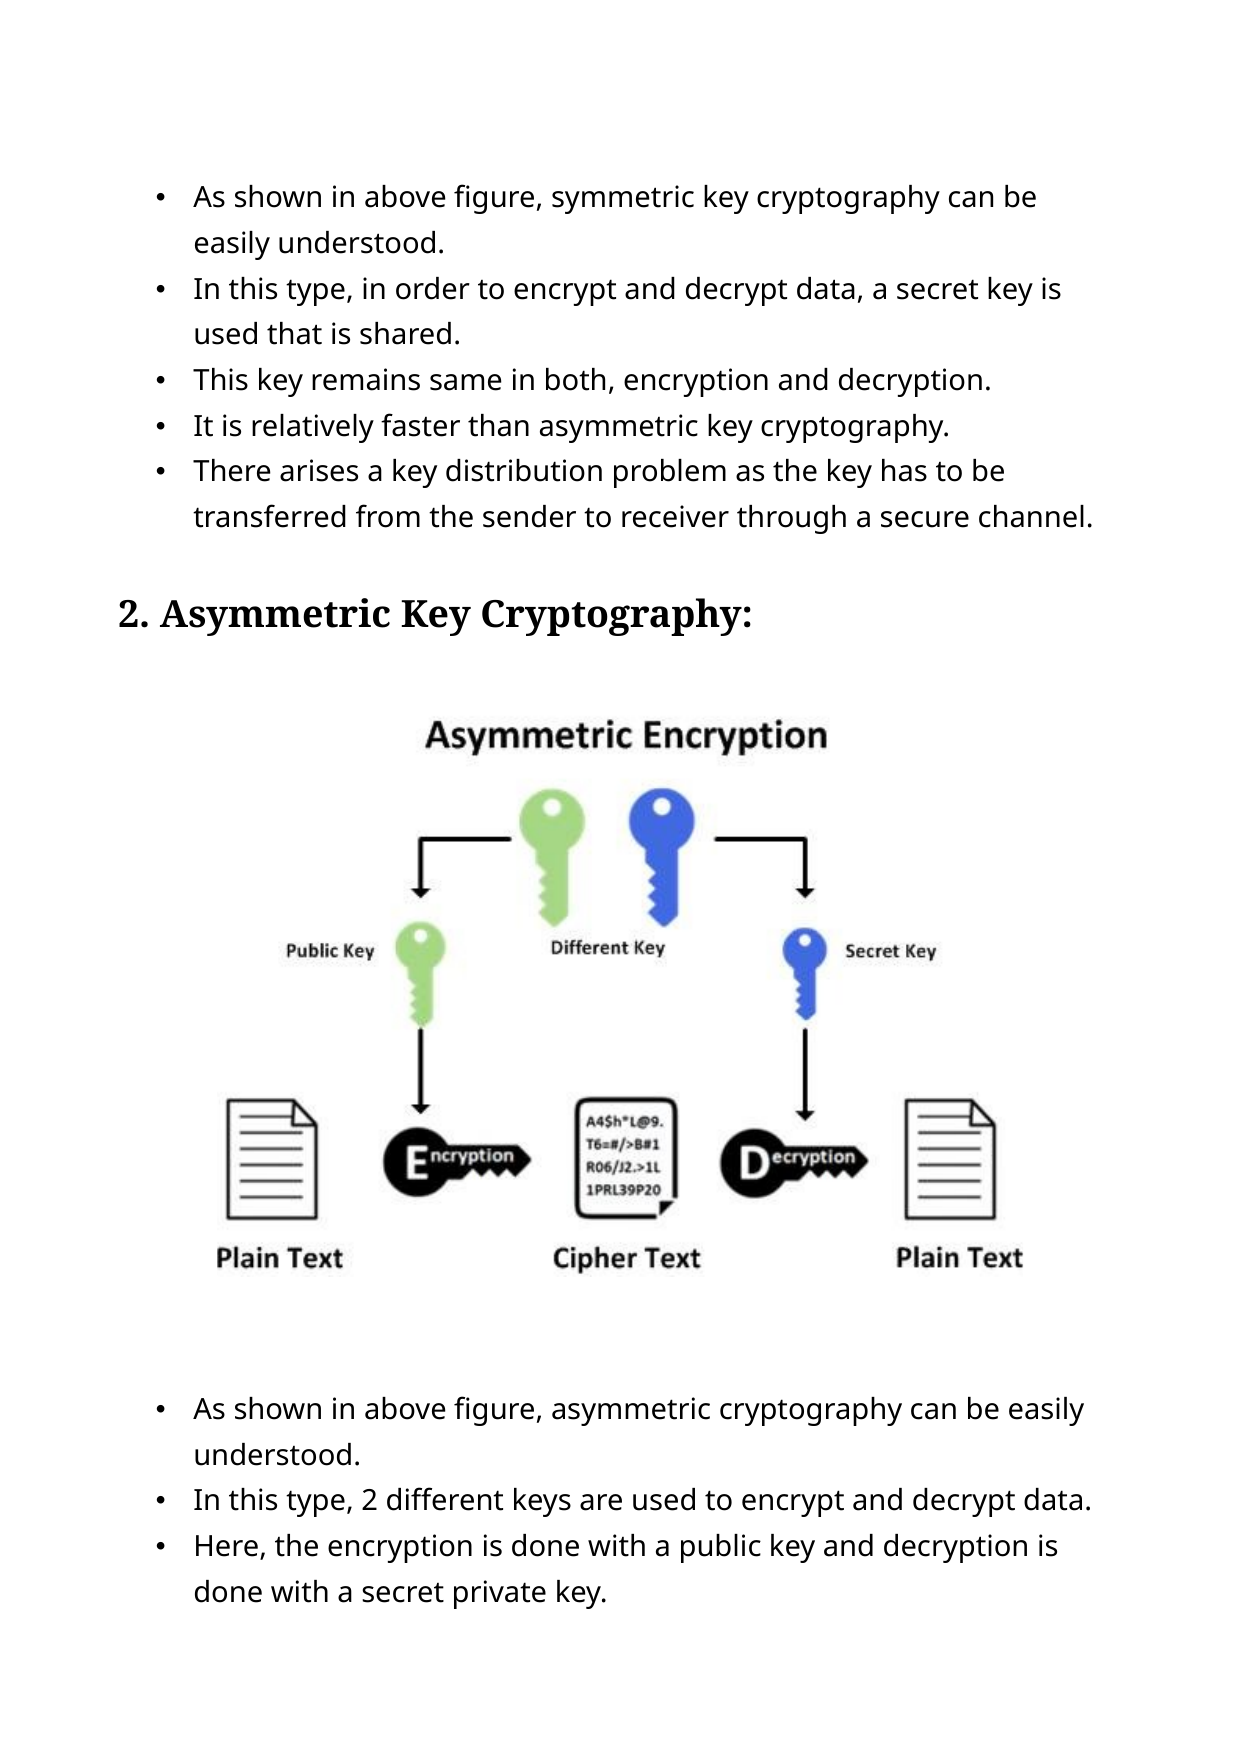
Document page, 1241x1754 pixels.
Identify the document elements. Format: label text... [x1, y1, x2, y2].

list In this type, in order to encrypt and decrypt data, a secret key is used that is shared. [156, 268, 1122, 353]
list It is relatively faster than asymmetric key cryptography. [156, 405, 1122, 444]
list In this type, 2 different keys are used to encrypt and decrypt data. [156, 1480, 1122, 1519]
list This key remains same in both, encryption and decryption. [156, 359, 1122, 399]
list As shown in above figure, asymmetric cryptography can be easily understood. [156, 1388, 1122, 1474]
list There arises a key distribution problem as the key has to be transferred from the sender to receiver through a secure channel. [156, 451, 1122, 536]
list Here, the encryption is done with a public key and decryption is done with a secret private key. [156, 1525, 1122, 1611]
list As shown in above figure, symmetric key cryptography can be easily understood. [156, 177, 1122, 262]
text 2. Asymmetric Key Cryptography: [118, 587, 1122, 638]
picture [217, 704, 1024, 1277]
